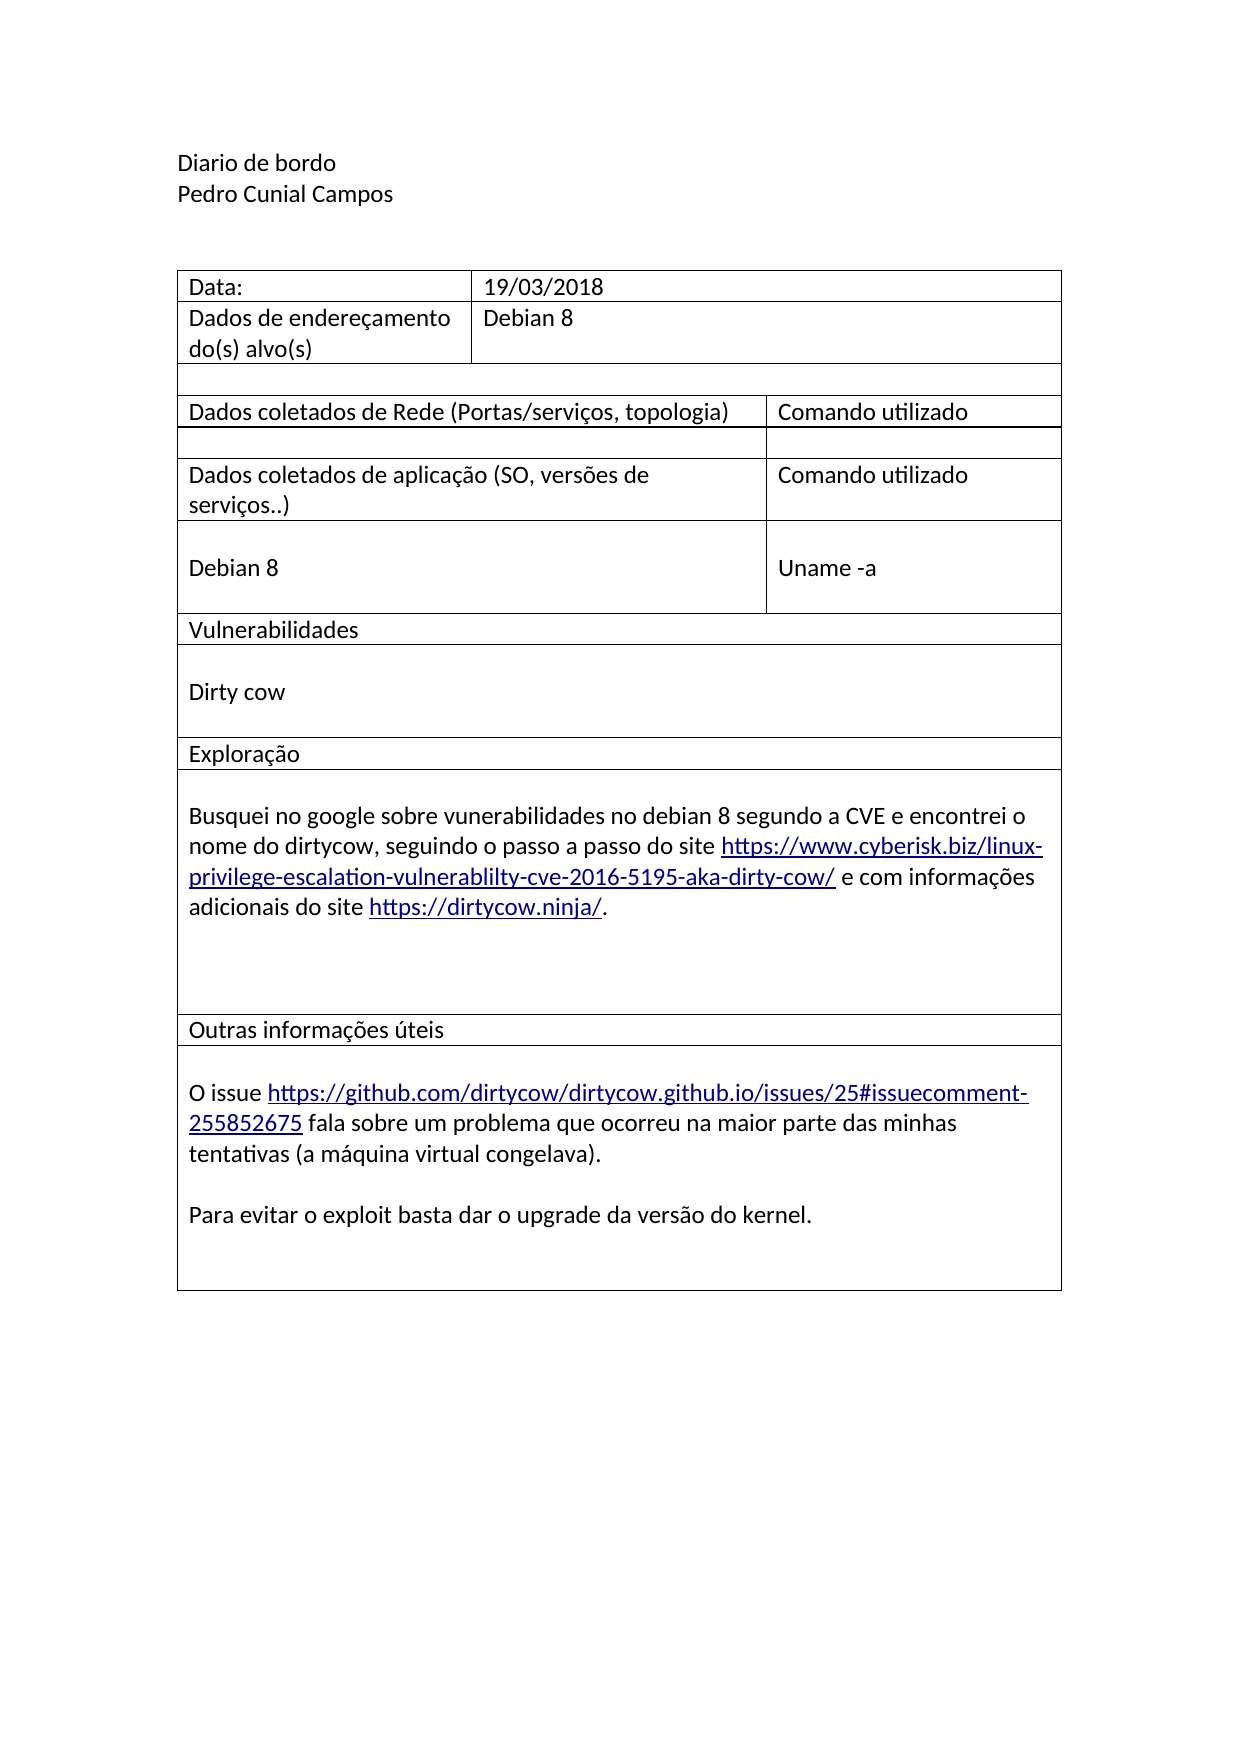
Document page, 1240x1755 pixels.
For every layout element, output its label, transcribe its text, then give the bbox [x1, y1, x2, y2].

table_cell O issue https://github.com/dirtycow/dirtycow.github.io/issues/25#issuecomment-255852675 fala sobre um problema que ocorreu na maior parte das minhas tentativas (a máquina virtual congelava). Para evitar o exploit basta dar o upgrade da versão do kernel. [178, 1046, 1061, 1290]
table_cell Exploração [178, 738, 1061, 768]
table_cell Debian 8 [472, 302, 1061, 363]
table_cell Vulnerabilidades [178, 614, 1061, 644]
table_cell Dados coletados de Rede (Portas/serviços, topologia) [178, 396, 766, 426]
table_header 19/03/2018 [472, 271, 1061, 301]
table_cell Dados coletados de aplicação (SO, versões de serviços..) [178, 459, 766, 520]
table_cell Busquei no google sobre vunerabilidades no debian 8 segundo a CVE e encontrei o nome do dirtycow, seguindo o passo a passo do site https://www.cyberisk.biz/linux-privilege-escalation-vulnerablilty-cve-2016-5195-aka-dirty-cow/ e com informações adicionais do site https://dirtycow.ninja/. [178, 770, 1061, 1014]
table_cell Uname -a [767, 521, 1061, 613]
table_cell [178, 364, 1061, 395]
text Diario de bordo [177, 148, 1062, 178]
table_cell Comando utilizado [767, 459, 1061, 520]
table_header Data: [178, 271, 471, 301]
table_cell Debian 8 [178, 521, 766, 613]
table_cell Dados de endereçamento do(s) alvo(s) [178, 302, 471, 363]
table_cell Comando utilizado [767, 396, 1061, 426]
table_cell Outras informações úteis [178, 1015, 1061, 1045]
table_cell Dirty cow [178, 645, 1061, 737]
text Pedro Cunial Campos [177, 178, 1062, 209]
table_cell [178, 428, 766, 458]
table_cell [767, 428, 1061, 458]
